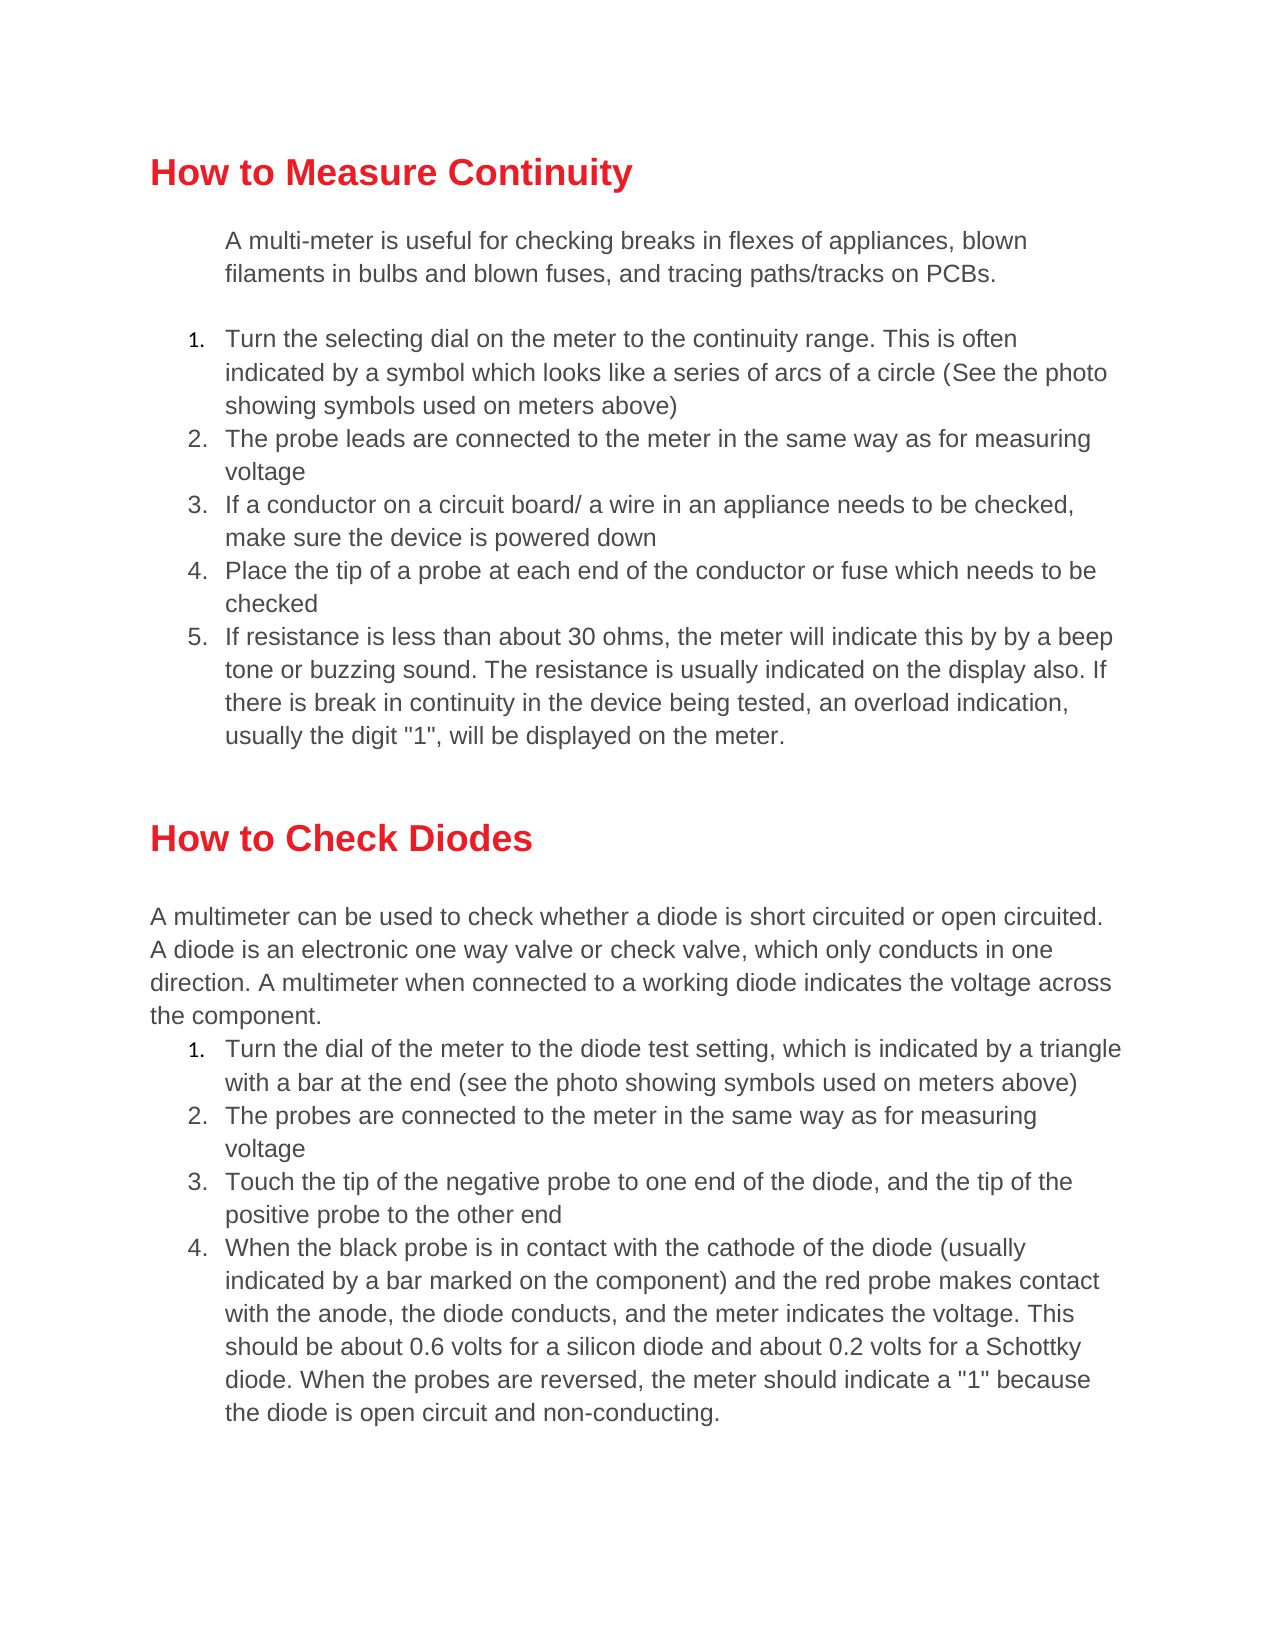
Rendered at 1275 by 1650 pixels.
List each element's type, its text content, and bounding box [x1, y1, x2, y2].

list A multi-meter is useful for checking breaks in flexes of appliances, blown filaments in bulbs and blown fuses, and tracing paths/tracks on PCBs. [187, 226, 1125, 288]
list Turn the dial of the meter to the diode test setting, which is indicated by a triangle with a bar at the end (see the photo showing symbols used on meters above) [187, 1034, 1125, 1096]
list If a conductor on a circuit board/ a wire in an appliance needs to be checked, make sure the device is powered down [187, 490, 1125, 552]
list The probe leads are connected to the meter in the same way as for measuring voltage [187, 424, 1125, 486]
subtitle How to Measure Continuity [150, 150, 1125, 193]
list The probes are connected to the meter in the same way as for measuring voltage [187, 1101, 1125, 1162]
text A multimeter can be used to check whether a diode is short circuited or open circuited. A diode is an electronic one way valve or check valve, which only conducts in one direction. A multimeter when connected to a working diode indicates the voltage across the component. [150, 902, 1125, 1030]
list Turn the selecting dial on the meter to the continuity range. This is often indicated by a symbol which looks like a series of arcs of a circle (See the photo showing symbols used on meters above) [187, 324, 1125, 419]
list If resistance is less than about 30 ohms, the meter will indicate this by by a beep tone or buzzing sound. The resistance is usually indicated on the display also. If there is break in continuity in the device being tested, an overload indication, usually the digit "1", will be displayed on the meter. [187, 622, 1125, 750]
list When the black probe is in contact with the cathode of the diode (usually indicated by a bar marked on the component) and the red probe makes contact with the anode, the diode conducts, and the meter indicates the voltage. This should be about 0.6 volts for a silicon diode and about 0.2 volts for a Schottky diode. When the probes are reversed, the meter should indicate a "1" because the diode is open circuit and non-conducting. [187, 1233, 1125, 1427]
list Place the tip of a probe at each end of the conductor or fuse which needs to be checked [187, 556, 1125, 618]
subtitle How to Check Diodes [150, 816, 1125, 859]
list Touch the tip of the negative probe to one end of the diode, and the tip of the positive probe to the other end [187, 1167, 1125, 1228]
